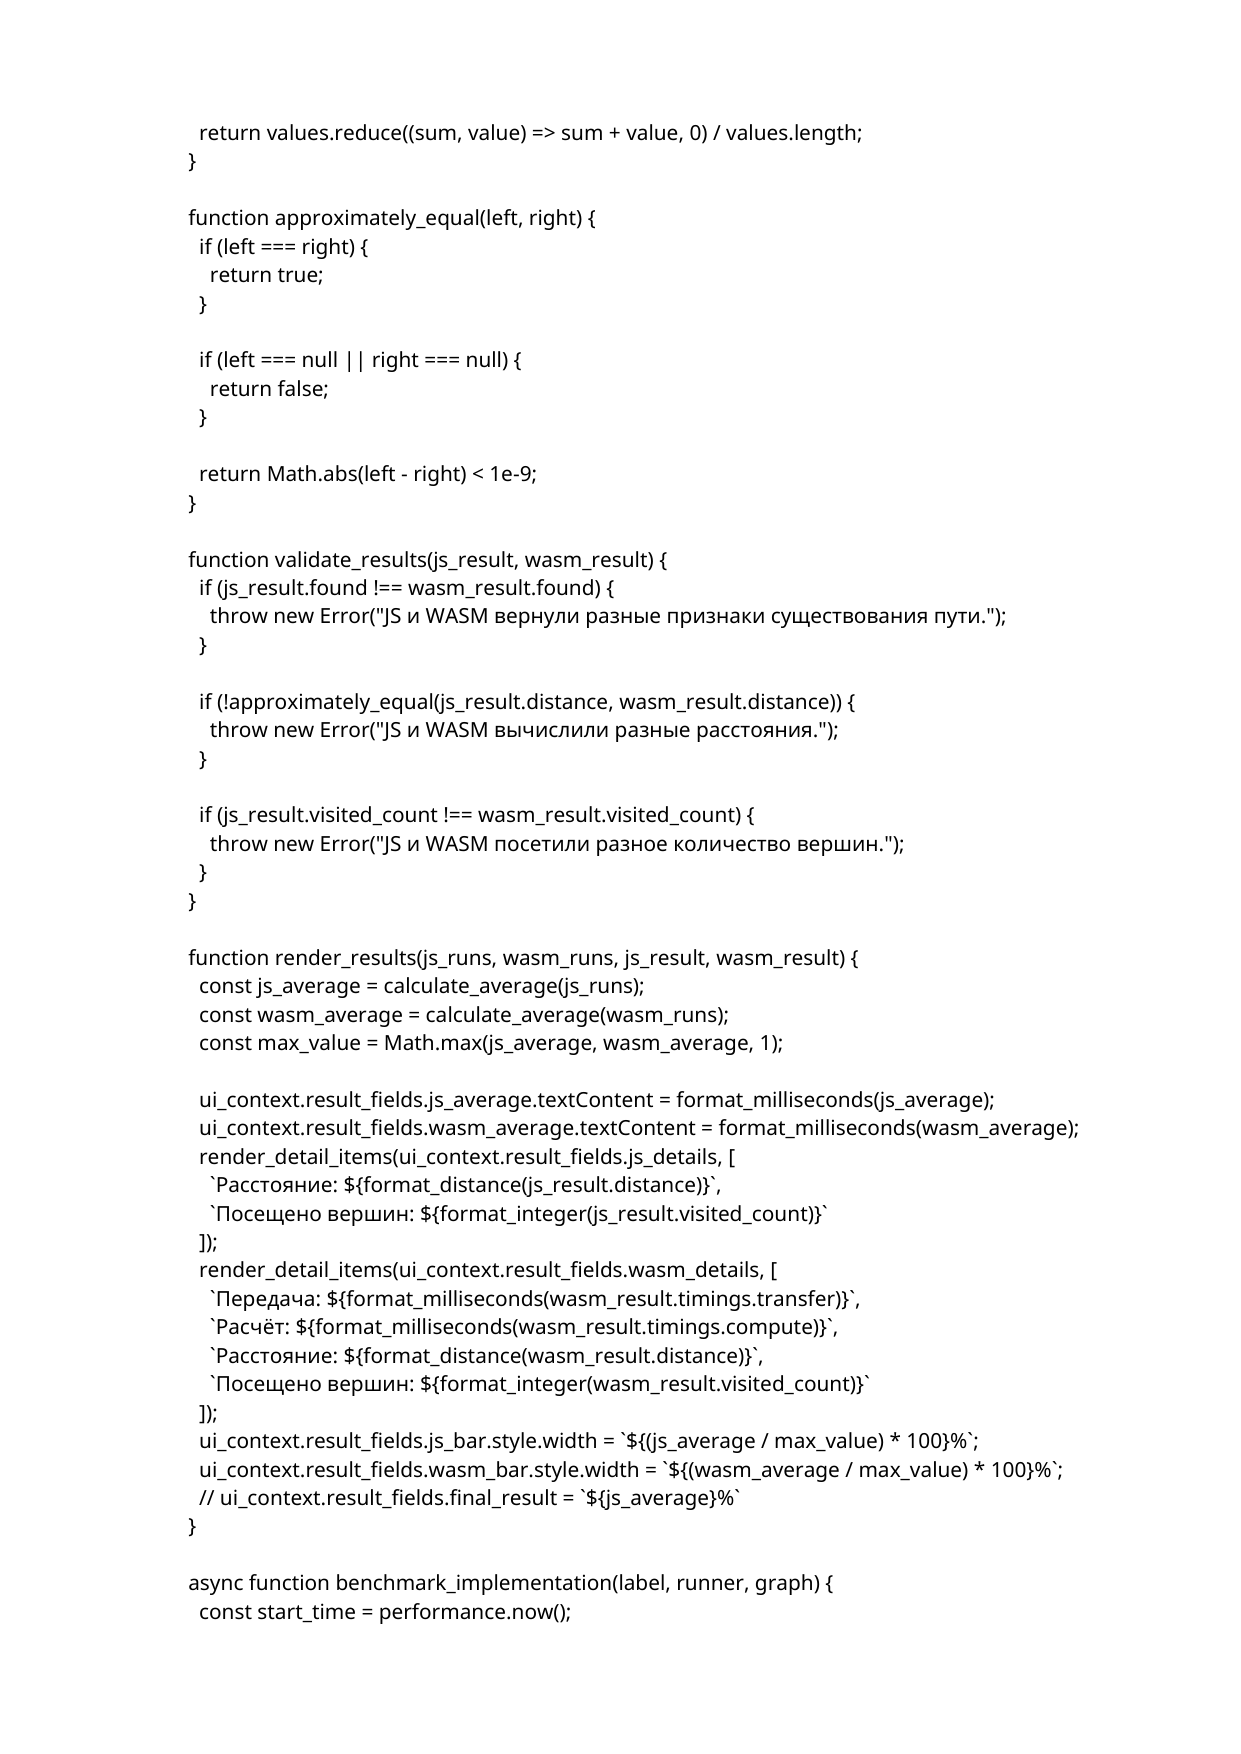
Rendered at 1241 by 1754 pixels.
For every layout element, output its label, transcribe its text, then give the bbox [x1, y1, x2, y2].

text async function benchmark_implementation(label, runner, graph) { [177, 1568, 1152, 1597]
text return true; [177, 260, 1152, 289]
text if (!approximately_equal(js_result.distance, wasm_result.distance)) { [177, 687, 1152, 715]
text } [177, 488, 1152, 516]
text } [177, 744, 1152, 772]
text function approximately_equal(left, right) { [177, 203, 1152, 232]
text // ui_context.result_fields.final_result = `${js_average}%` [177, 1483, 1152, 1512]
text } [177, 630, 1152, 658]
text const start_time = performance.now(); [177, 1597, 1152, 1625]
text render_detail_items(ui_context.result_fields.js_details, [ [177, 1142, 1152, 1170]
text const max_value = Math.max(js_average, wasm_average, 1); [177, 1028, 1152, 1057]
text function validate_results(js_result, wasm_result) { [177, 545, 1152, 573]
text } [177, 1512, 1152, 1540]
text ]); [177, 1398, 1152, 1426]
text const wasm_average = calculate_average(wasm_runs); [177, 1000, 1152, 1028]
text ui_context.result_fields.js_average.textContent = format_milliseconds(js_average); [177, 1085, 1152, 1113]
text } [177, 147, 1152, 175]
text `Расчёт: ${format_milliseconds(wasm_result.timings.compute)}`, [177, 1312, 1152, 1341]
text `Посещено вершин: ${format_integer(wasm_result.visited_count)}` [177, 1369, 1152, 1398]
text ui_context.result_fields.wasm_average.textContent = format_milliseconds(wasm_average); [177, 1113, 1152, 1142]
text ui_context.result_fields.js_bar.style.width = `${(js_average / max_value) * 100}%`; [177, 1426, 1152, 1455]
text } [177, 402, 1152, 431]
text `Передача: ${format_milliseconds(wasm_result.timings.transfer)}`, [177, 1284, 1152, 1312]
text const js_average = calculate_average(js_runs); [177, 971, 1152, 1000]
text function render_results(js_runs, wasm_runs, js_result, wasm_result) { [177, 943, 1152, 971]
text if (left === null || right === null) { [177, 346, 1152, 374]
text throw new Error("JS и WASM вычислили разные расстояния."); [177, 715, 1152, 744]
text return Math.abs(left - right) < 1e-9; [177, 459, 1152, 488]
text } [177, 886, 1152, 914]
text render_detail_items(ui_context.result_fields.wasm_details, [ [177, 1256, 1152, 1284]
text `Расстояние: ${format_distance(js_result.distance)}`, [177, 1170, 1152, 1199]
text throw new Error("JS и WASM посетили разное количество вершин."); [177, 829, 1152, 857]
text `Посещено вершин: ${format_integer(js_result.visited_count)}` [177, 1199, 1152, 1227]
text } [177, 289, 1152, 317]
text if (js_result.found !== wasm_result.found) { [177, 573, 1152, 602]
text return values.reduce((sum, value) => sum + value, 0) / values.length; [177, 118, 1152, 147]
text if (js_result.visited_count !== wasm_result.visited_count) { [177, 801, 1152, 829]
text ui_context.result_fields.wasm_bar.style.width = `${(wasm_average / max_value) * 100}%`; [177, 1455, 1152, 1483]
text if (left === right) { [177, 232, 1152, 260]
text ]); [177, 1227, 1152, 1256]
text throw new Error("JS и WASM вернули разные признаки существования пути."); [177, 602, 1152, 630]
text } [177, 857, 1152, 886]
text `Расстояние: ${format_distance(wasm_result.distance)}`, [177, 1341, 1152, 1369]
text return false; [177, 374, 1152, 402]
